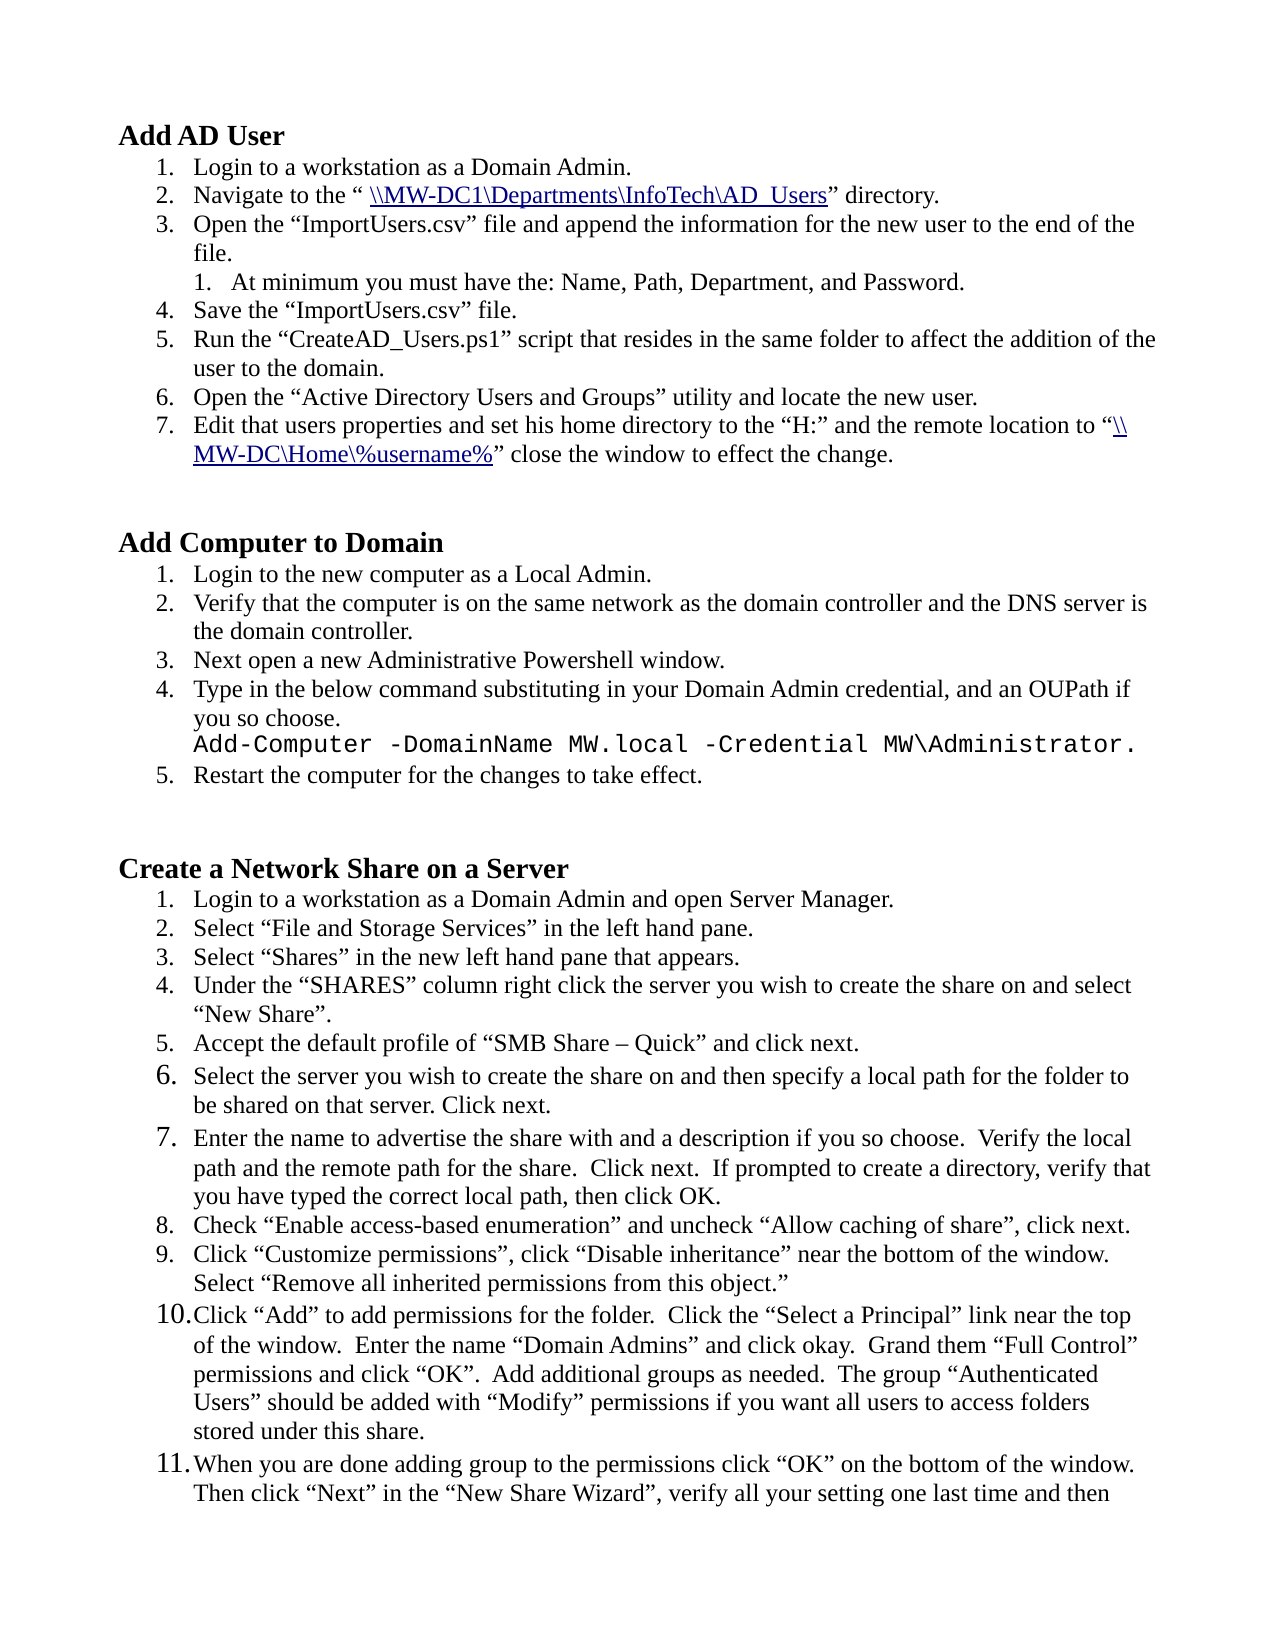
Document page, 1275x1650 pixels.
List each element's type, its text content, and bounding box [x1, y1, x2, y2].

list Login to the new computer as a Local Admin. [156, 559, 1157, 588]
list Run the “CreateAD_Users.ps1” script that resides in the same folder to affect the addition of the user to the domain. [156, 324, 1157, 382]
list Enter the name to advertise the share with and a description if you so choose. Verify the local path and the remote path for the share. Click next. If prompted to create a directory, verify that you have typed the correct local path, then click OK. [156, 1119, 1157, 1210]
list Type in the below command substituting in your Domain Admin credential, and an OUPath if you so choose. Add-Computer -DomainName MW.local -Credential MW\Administrator. [156, 674, 1157, 760]
list Click “Customize permissions”, click “Disable inheritance” near the bottom of the window. Select “Remove all inherited permissions from this object.” [156, 1239, 1157, 1296]
list At minimum you must have the: Name, Path, Department, and Password. [193, 267, 1157, 295]
list Restart the computer for the changes to take effect. [156, 760, 1157, 788]
list Check “Enable access-based enumeration” and uncheck “Allow caching of share”, click next. [156, 1210, 1157, 1239]
list Login to a workstation as a Domain Admin and open Server Manager. [156, 884, 1157, 913]
list Accept the default profile of “SMB Share – Quick” and click next. [156, 1028, 1157, 1057]
text Add AD User [118, 118, 1157, 152]
text Add Computer to Domain [118, 525, 1157, 559]
list Select “File and Storage Services” in the left hand pane. [156, 913, 1157, 942]
list Verify that the computer is on the same network as the domain controller and the DNS server is the domain controller. [156, 588, 1157, 645]
list Login to a workstation as a Domain Admin. [156, 152, 1157, 180]
list Under the “SHARES” column right click the server you wish to create the share on and select “New Share”. [156, 971, 1157, 1028]
list Select “Shares” in the new left hand pane that appears. [156, 942, 1157, 971]
list Open the “ImportUsers.csv” file and append the information for the new user to the end of the file. [156, 209, 1157, 267]
list Click “Add” to add permissions for the folder. Click the “Select a Principal” link near the top of the window. Enter the name “Domain Admins” and click okay. Grand them “Full Control” permissions and click “OK”. Add additional groups as needed. The group “Authenticated Users” should be added with “Modify” permissions if you want all users to access folders stored under this share. [156, 1296, 1157, 1445]
text Create a Network Share on a Server [118, 851, 1157, 884]
list Select the server you wish to create the share on and then specify a local path for the folder to be shared on that server. Click next. [156, 1057, 1157, 1119]
list Open the “Active Directory Users and Groups” utility and locate the new user. [156, 382, 1157, 410]
list Next open a new Administrative Powershell window. [156, 645, 1157, 674]
list Save the “ImportUsers.csv” file. [156, 295, 1157, 324]
list When you are done adding group to the permissions click “OK” on the bottom of the window. Then click “Next” in the “New Share Wizard”, verify all your setting one last time and then [156, 1445, 1157, 1507]
list Edit that users properties and set his home directory to the “H:” and the remote location to “\\MW-DC\Home\%username%” close the window to effect the change. [156, 410, 1157, 468]
list Navigate to the “ \\MW-DC1\Departments\InfoTech\AD_Users” directory. [156, 180, 1157, 209]
